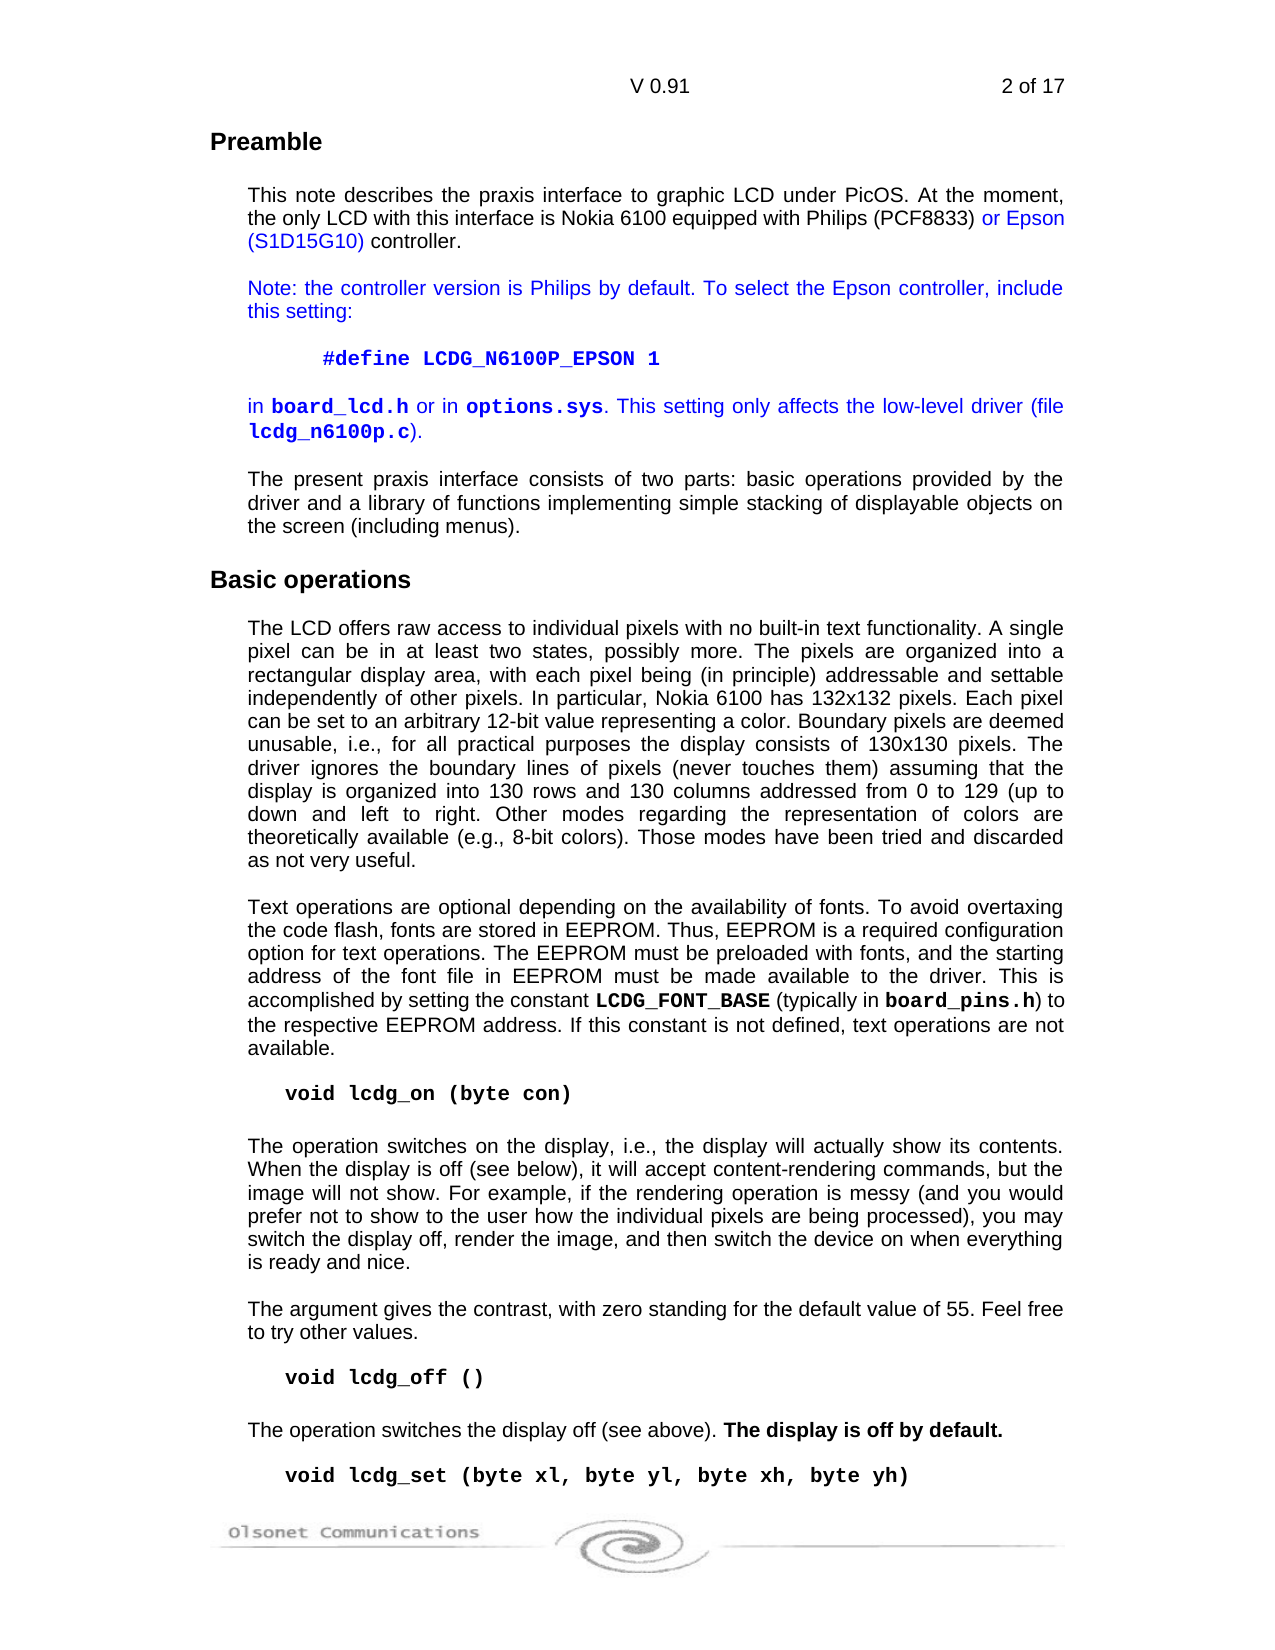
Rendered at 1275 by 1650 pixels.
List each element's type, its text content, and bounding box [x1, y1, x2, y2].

text The present praxis interface consists of two parts: basic operations provided by the driver and a library of functions implementing simple stacking of displayable objects on the screen (including menus). [247, 468, 1065, 538]
text Note: the controller version is Philips by default. To select the Epson controller, include this setting: [247, 276, 1065, 323]
text in board_lcd.h or in options.sys. This setting only affects the low-level driver (file lcdg_n6100p.c). [247, 394, 1065, 445]
subtitle Basic operations [210, 566, 1065, 593]
list void lcdg_off () [247, 1367, 1065, 1391]
text The operation switches the display off (see above). The display is off by default. [247, 1418, 1065, 1442]
picture [210, 1504, 1065, 1596]
text The argument gives the contrast, with zero standing for the default value of 55. Feel free to try other values. [247, 1297, 1065, 1344]
text The LCD offers raw access to individual pixels with no built-in text functionality. A single pixel can be in at least two states, possibly more. The pixels are organized into a rectangular display area, with each pixel being (in principle) addressable and settable independently of other pixels. In particular, Nokia 6100 has 132x132 pixels. Each pixel can be set to an arbitrary 12-bit value representing a color. Boundary pixels are deemed unusable, i.e., for all practical purposes the display consists of 130x130 pixels. The driver ignores the boundary lines of pixels (never touches them) assuming that the display is organized into 130 rows and 130 columns addressed from 0 to 129 (up to down and left to right. Other modes regarding the representation of colors are theoretically available (e.g., 8-bit colors). Those modes have been tried and discarded as not very useful. [247, 617, 1065, 872]
text The operation switches on the display, i.e., the display will actually show its contents. When the display is off (see below), it will accept content-rendering commands, but the image will not show. For example, if the rendering operation is messy (and you would prefer not to show to the user how the individual pixels are being processed), you may switch the display off, render the image, and then switch the device on when everything is ready and nice. [247, 1135, 1065, 1274]
text Text operations are optional depending on the availability of fonts. To avoid overtaxing the code flash, fonts are stored in EEPROM. Thus, EEPROM is a required configuration option for text operations. The EEPROM must be preloaded with fonts, and the starting address of the font file in EEPROM must be made available to the driver. This is accomplished by setting the constant LCDG_FONT_BASE (typically in board_pins.h) to the respective EEPROM address. If this constant is not defined, text operations are not available. [247, 895, 1065, 1060]
subtitle Preamble [210, 128, 1065, 156]
list void lcdg_on (byte con) [247, 1083, 1065, 1107]
list void lcdg_set (byte xl, byte yl, byte xh, byte yh) [247, 1465, 1065, 1489]
text #define LCDG_N6100P_EPSON 1 [247, 346, 1065, 371]
text This note describes the praxis interface to graphic LCD under PicOS. At the moment, the only LCD with this interface is Nokia 6100 equipped with Philips (PCF8833) or Epson (S1D15G10) controller. [247, 183, 1065, 253]
